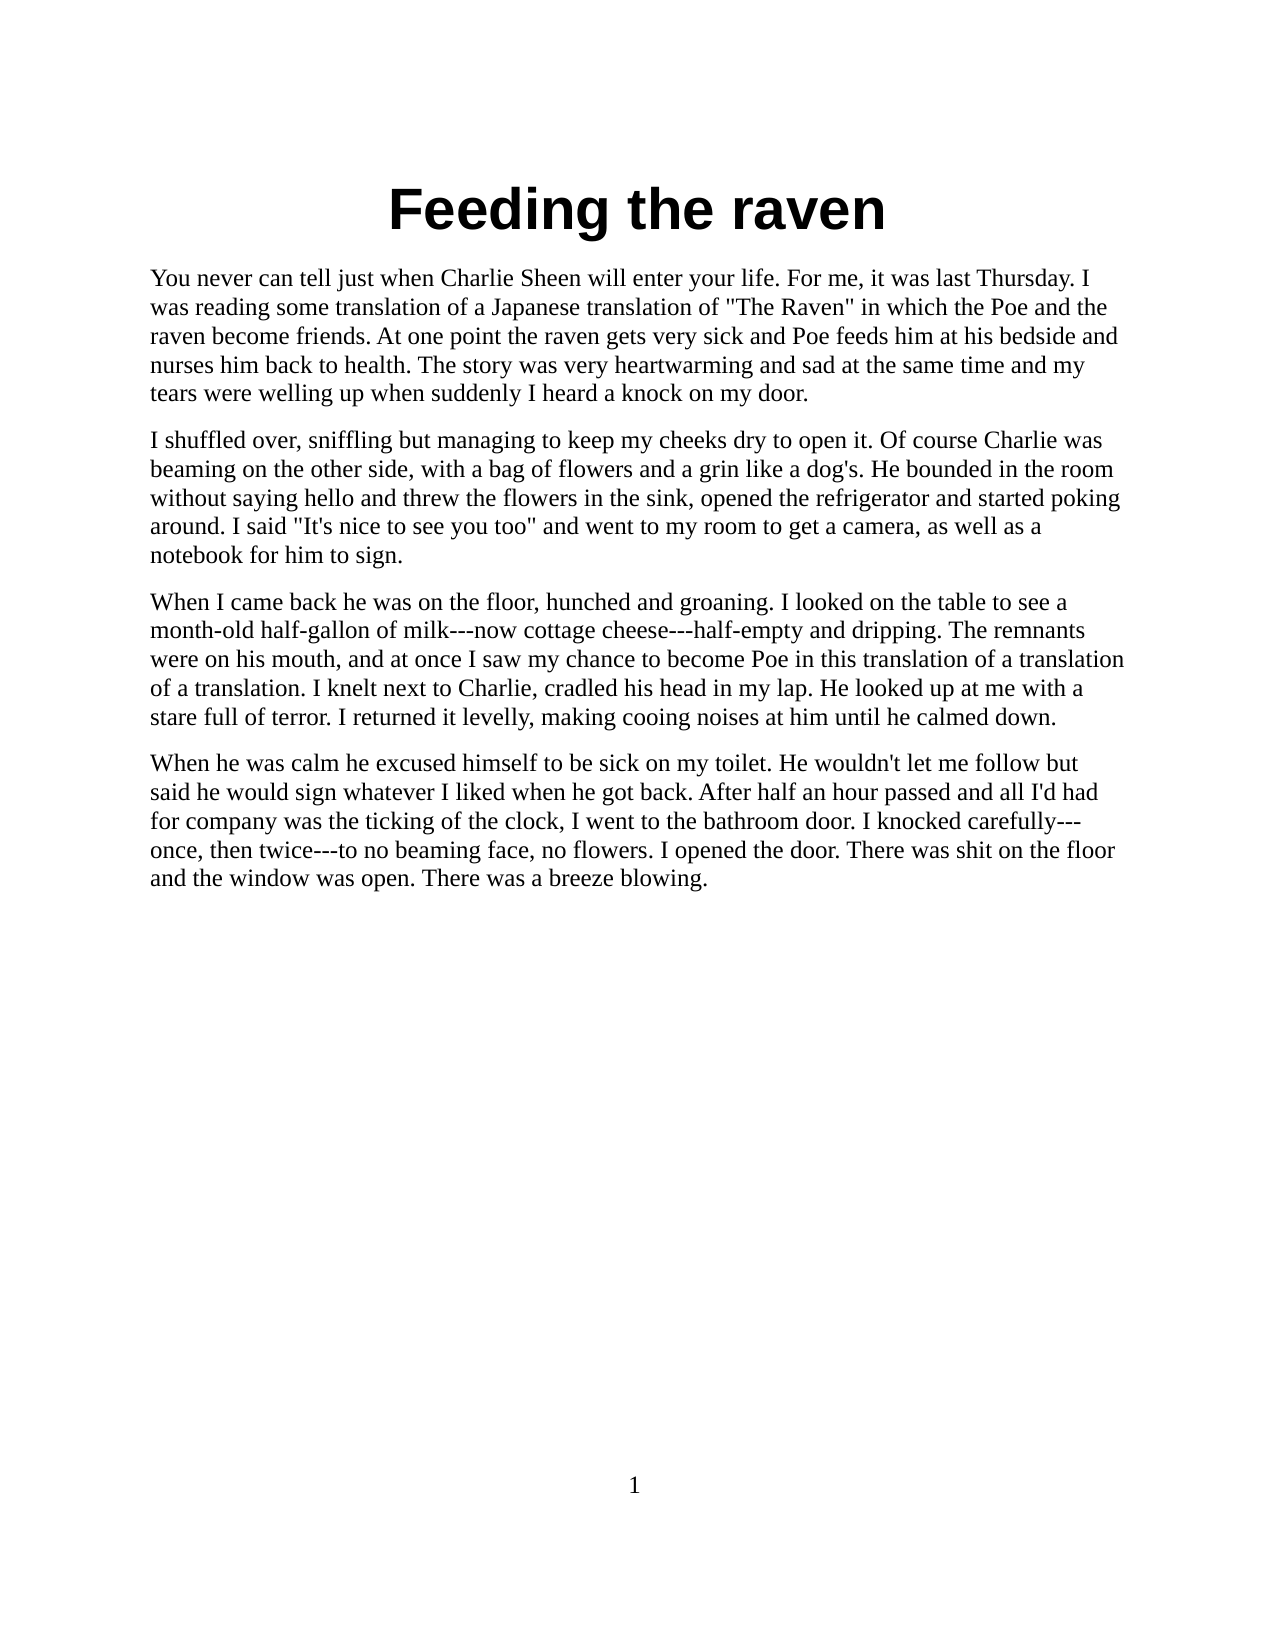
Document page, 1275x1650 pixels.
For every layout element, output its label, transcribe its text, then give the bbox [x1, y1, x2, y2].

text When he was calm he excused himself to be sick on my toilet. He wouldn't let me follow but said he would sign whatever I liked when he got back. After half an hour passed and all I'd had for company was the ticking of the clock, I went to the bathroom door. I knocked carefully---once, then twice---to no beaming face, no flowers. I opened the door. There was shit on the floor and the window was open. There was a breeze blowing. [150, 748, 1125, 892]
text I shuffled over, sniffling but managing to keep my cheeks dry to open it. Of course Charlie was beaming on the other side, with a bag of flowers and a grin like a dog's. He bounded in the room without saying hello and threw the flowers in the sink, opened the refrigerator and started poking around. I said "It's nice to see you too" and went to my room to get a camera, as well as a notebook for him to sign. [150, 425, 1125, 569]
text When I came back he was on the floor, hunched and groaning. I looked on the table to see a month-old half-gallon of milk---now cottage cheese---half-empty and dripping. The remnants were on his mouth, and at once I saw my chance to become Poe in this translation of a translation of a translation. I knelt next to Charlie, cradled his head in my lap. He looked up at me with a stare full of terror. I returned it levelly, making cooing noises at him until he calmed down. [150, 587, 1125, 731]
text You never can tell just when Charlie Sheen will enter your life. For me, it was last Thursday. I was reading some translation of a Japanese translation of "The Raven" in which the Poe and the raven become friends. At one point the raven gets very sick and Poe feeds him at his bedside and nurses him back to health. The story was very heartwarming and sad at the same time and my tears were welling up when suddenly I heard a knock on my door. [150, 263, 1125, 407]
title Feeding the raven [150, 175, 1125, 242]
